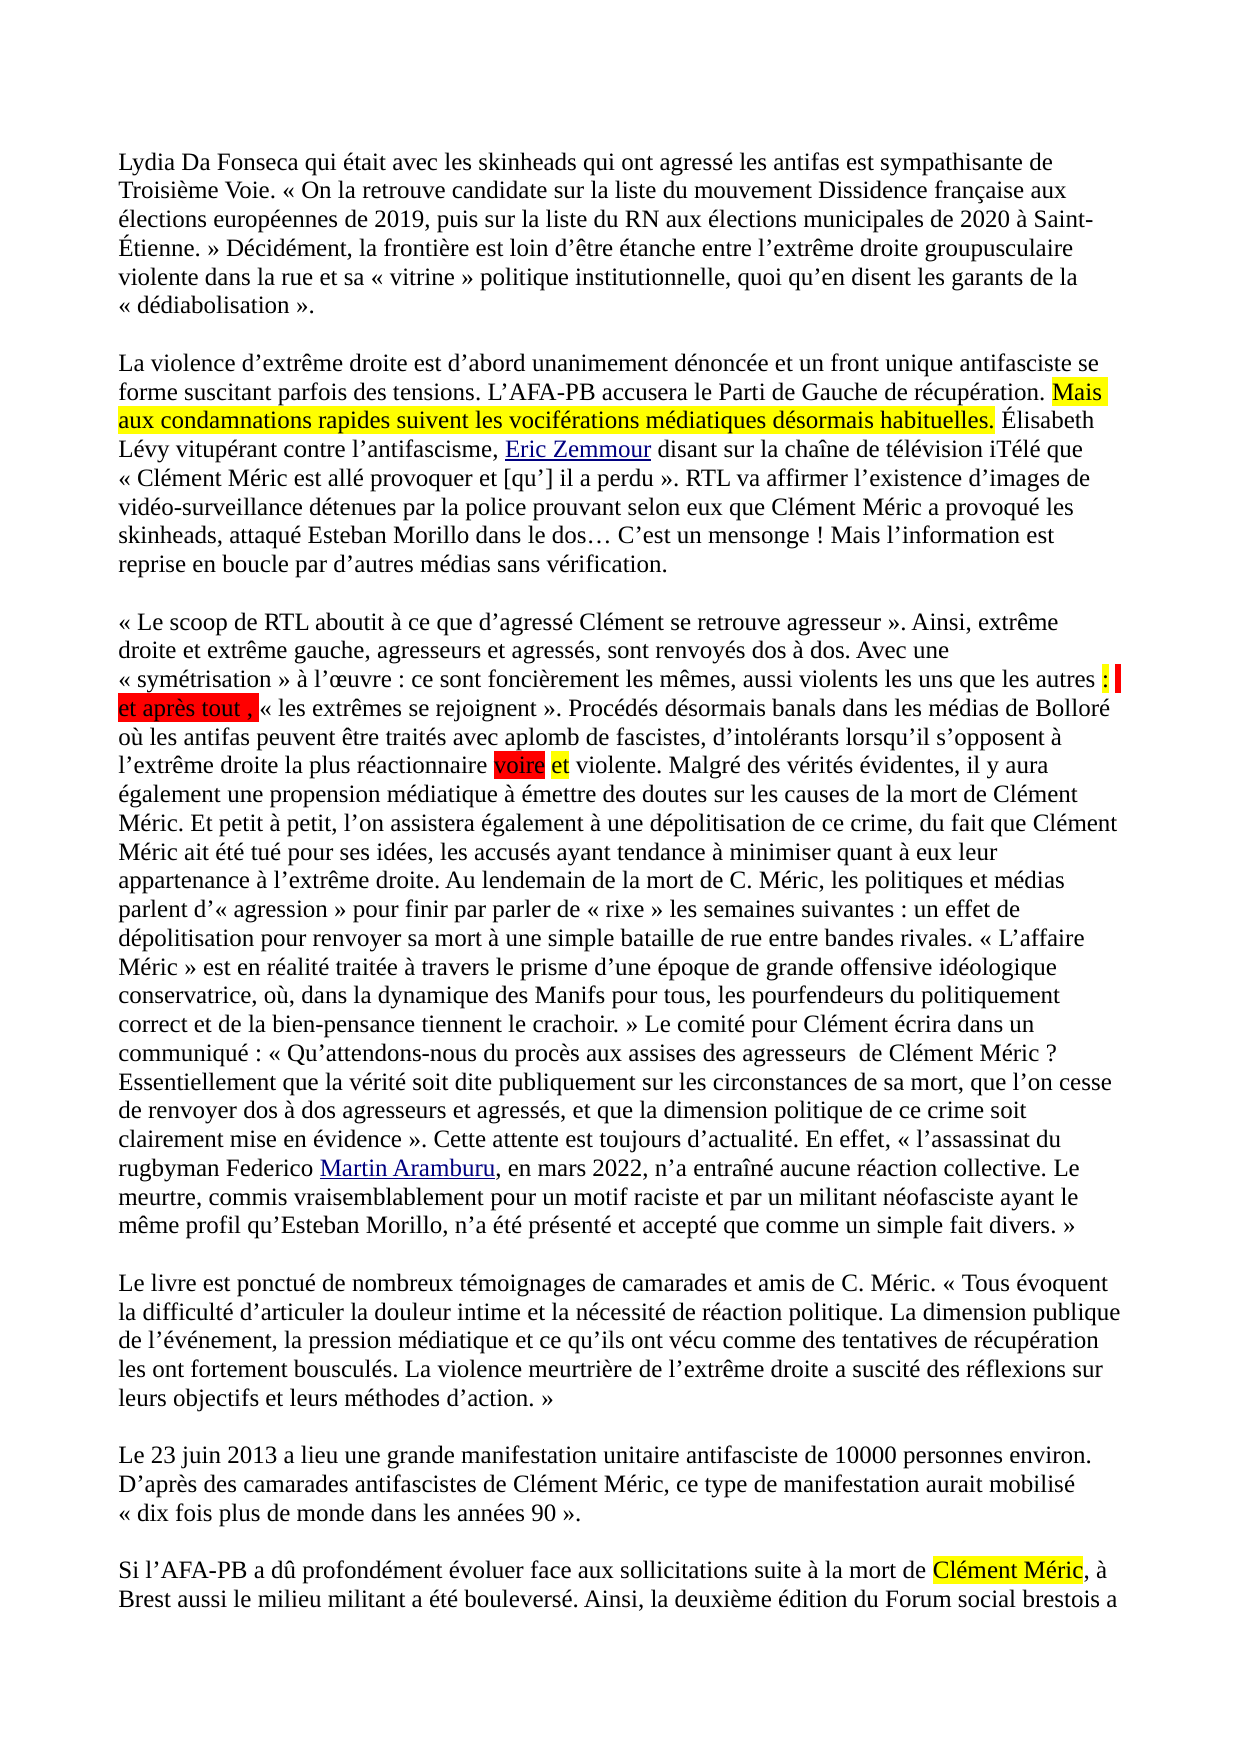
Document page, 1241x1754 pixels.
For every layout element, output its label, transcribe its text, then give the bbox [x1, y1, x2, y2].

text Lydia Da Fonseca qui était avec les skinheads qui ont agressé les antifas est sympathisante de Troisième Voie. « On la retrouve candidate sur la liste du mouvement Dissidence française aux élections européennes de 2019, puis sur la liste du RN aux élections municipales de 2020 à Saint-Étienne. » Décidément, la frontière est loin d’être étanche entre l’extrême droite groupusculaire violente dans la rue et sa « vitrine » politique institutionnelle, quoi qu’en disent les garants de la « dédiabolisation ». [118, 147, 1122, 319]
text Le livre est ponctué de nombreux témoignages de camarades et amis de C. Méric. « Tous évoquent la difficulté d’articuler la douleur intime et la nécessité de réaction politique. La dimension publique de l’événement, la pression médiatique et ce qu’ils ont vécu comme des tentatives de récupération les ont fortement bousculés. La violence meurtrière de l’extrême droite a suscité des réflexions sur leurs objectifs et leurs méthodes d’action. » [118, 1268, 1122, 1412]
text « Le scoop de RTL aboutit à ce que d’agressé Clément se retrouve agresseur ». Ainsi, extrême droite et extrême gauche, agresseurs et agressés, sont renvoyés dos à dos. Avec une « symétrisation » à l’œuvre : ce sont foncièrement les mêmes, aussi violents les uns que les autres : et après tout , « les extrêmes se rejoignent ». Procédés désormais banals dans les médias de Bolloré où les antifas peuvent être traités avec aplomb de fascistes, d’intolérants lorsqu’il s’opposent à l’extrême droite la plus réactionnaire voire et violente. Malgré des vérités évidentes, il y aura également une propension médiatique à émettre des doutes sur les causes de la mort de Clément Méric. Et petit à petit, l’on assistera également à une dépolitisation de ce crime, du fait que Clément Méric ait été tué pour ses idées, les accusés ayant tendance à minimiser quant à eux leur appartenance à l’extrême droite. Au lendemain de la mort de C. Méric, les politiques et médias parlent d’« agression » pour finir par parler de « rixe » les semaines suivantes : un effet de dépolitisation pour renvoyer sa mort à une simple bataille de rue entre bandes rivales. « L’affaire Méric » est en réalité traitée à travers le prisme d’une époque de grande offensive idéologique conservatrice, où, dans la dynamique des Manifs pour tous, les pourfendeurs du politiquement correct et de la bien-pensance tiennent le crachoir. » Le comité pour Clément écrira dans un communiqué : « Qu’attendons-nous du procès aux assises des agresseurs de Clément Méric ? Essentiellement que la vérité soit dite publiquement sur les circonstances de sa mort, que l’on cesse de renvoyer dos à dos agresseurs et agressés, et que la dimension politique de ce crime soit clairement mise en évidence ». Cette attente est toujours d’actualité. En effet, « l’assassinat du rugbyman Federico Martin Aramburu, en mars 2022, n’a entraîné aucune réaction collective. Le meurtre, commis vraisemblablement pour un motif raciste et par un militant néofasciste ayant le même profil qu’Esteban Morillo, n’a été présenté et accepté que comme un simple fait divers. » [118, 607, 1122, 1239]
text Si l’AFA-PB a dû profondément évoluer face aux sollicitations suite à la mort de Clément Méric, à Brest aussi le milieu militant a été bouleversé. Ainsi, la deuxième édition du Forum social brestois a [118, 1556, 1122, 1613]
text La violence d’extrême droite est d’abord unanimement dénoncée et un front unique antifasciste se forme suscitant parfois des tensions. L’AFA-PB accusera le Parti de Gauche de récupération. Mais aux condamnations rapides suivent les vociférations médiatiques désormais habituelles. Élisabeth Lévy vitupérant contre l’antifascisme, Eric Zemmour disant sur la chaîne de télévision iTélé que « Clément Méric est allé provoquer et [qu’] il a perdu ». RTL va affirmer l’existence d’images de vidéo-surveillance détenues par la police prouvant selon eux que Clément Méric a provoqué les skinheads, attaqué Esteban Morillo dans le dos… C’est un mensonge ! Mais l’information est reprise en boucle par d’autres médias sans vérification. [118, 348, 1122, 578]
text Le 23 juin 2013 a lieu une grande manifestation unitaire antifasciste de 10000 personnes environ. D’après des camarades antifascistes de Clément Méric, ce type de manifestation aurait mobilisé « dix fois plus de monde dans les années 90 ». [118, 1441, 1122, 1527]
